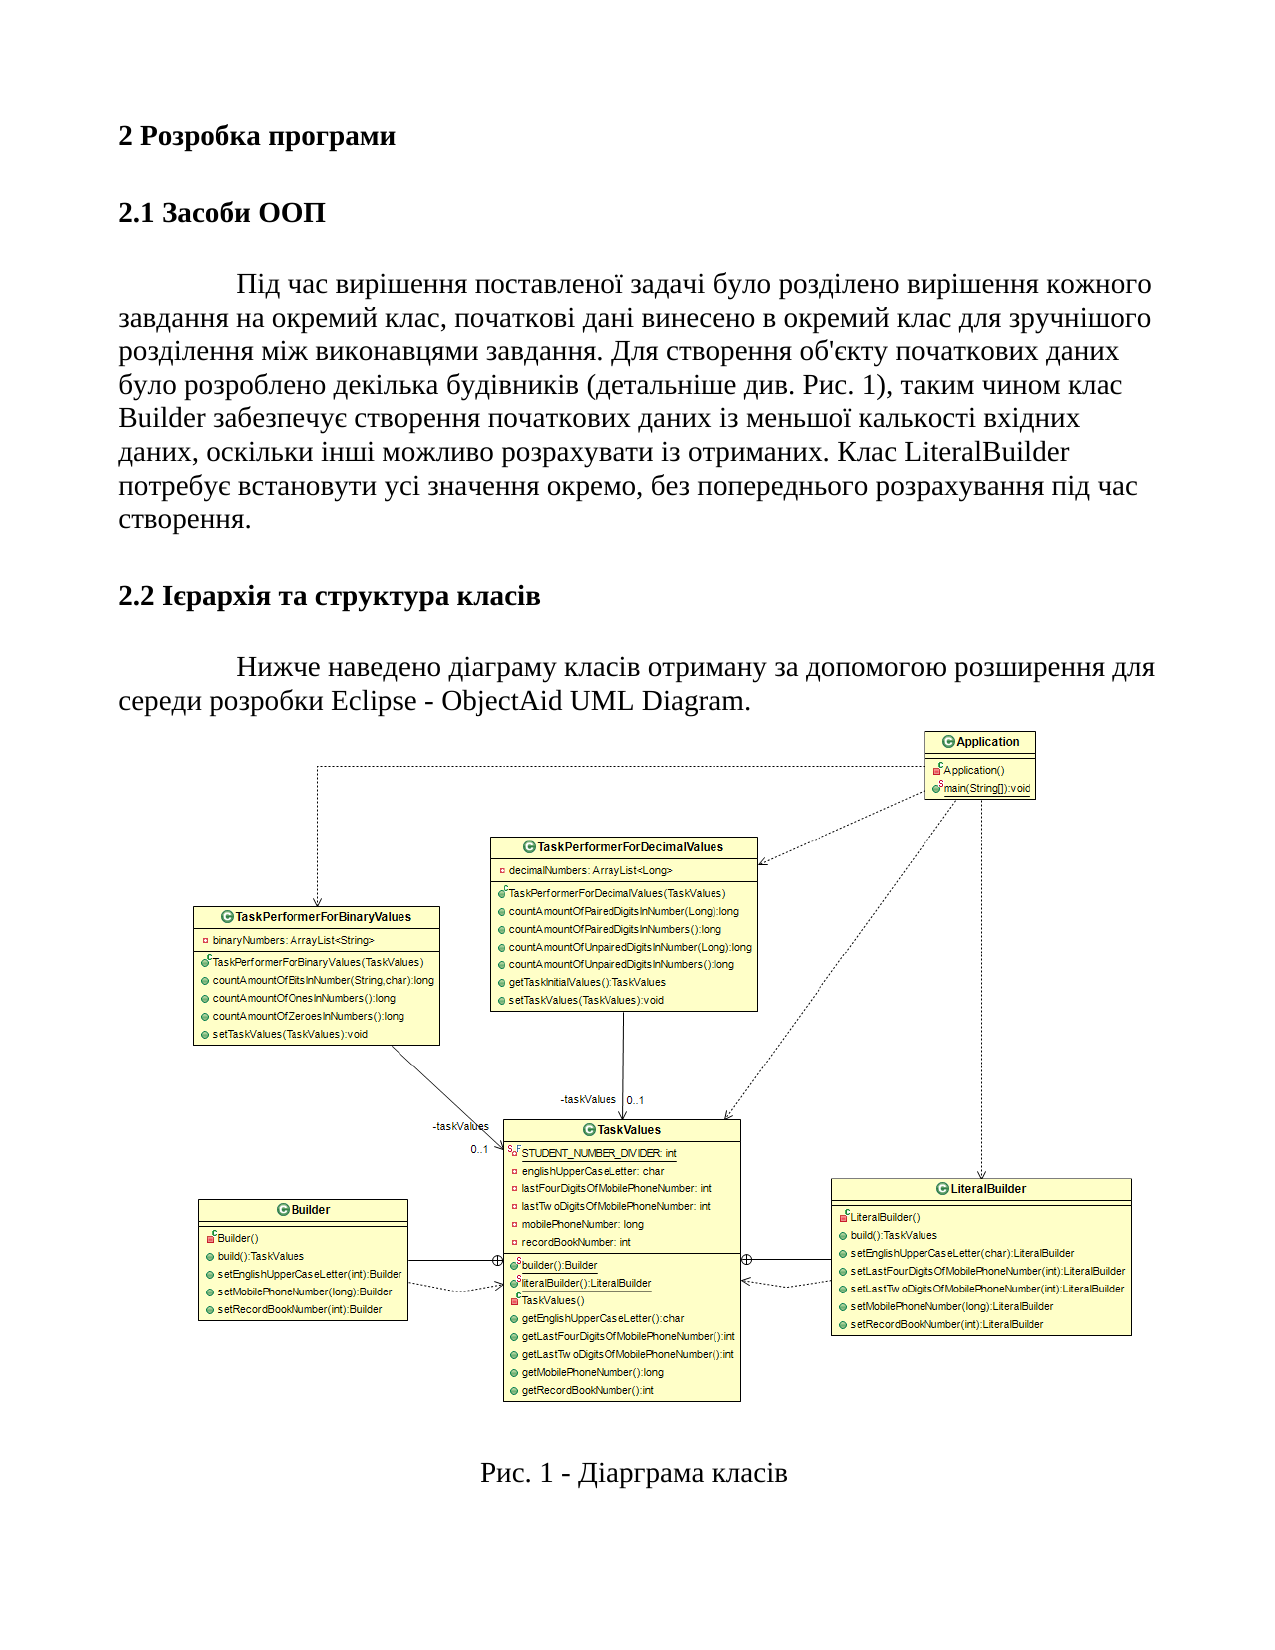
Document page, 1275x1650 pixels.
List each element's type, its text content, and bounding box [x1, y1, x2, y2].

text Рис. 1 - Діарграма класів [118, 1456, 1157, 1489]
text Нижче наведено діаграму класів отриману за допомогою розширення для середи розробки Eclipse - ObjectAid UML Diagram. [118, 649, 1157, 717]
text 2.2 Ієрархія та структура класів [118, 578, 1157, 612]
text 2.1 Засоби ООП [118, 195, 1157, 229]
text Під час вирішення поставленої задачі було розділено вирішення кожного завдання на окремий клас, початкові дані винесено в окремий клас для зручнішого розділення між виконавцями завдання. Для створення об'єкту початкових даних було розроблено декілька будівників (детальніше див. Рис. 1), таким чином клас Builder забезпечує створення початкових даних із меньшої калькості вхідних даних, оскільки інші можливо розрахувати із отриманих. Клас LiteralBuilder потребує встановути усі значення окремо, без попереднього розрахування під час створення. [118, 266, 1157, 535]
picture [190, 728, 1134, 1404]
text 2 Розробка програми [118, 118, 1157, 152]
